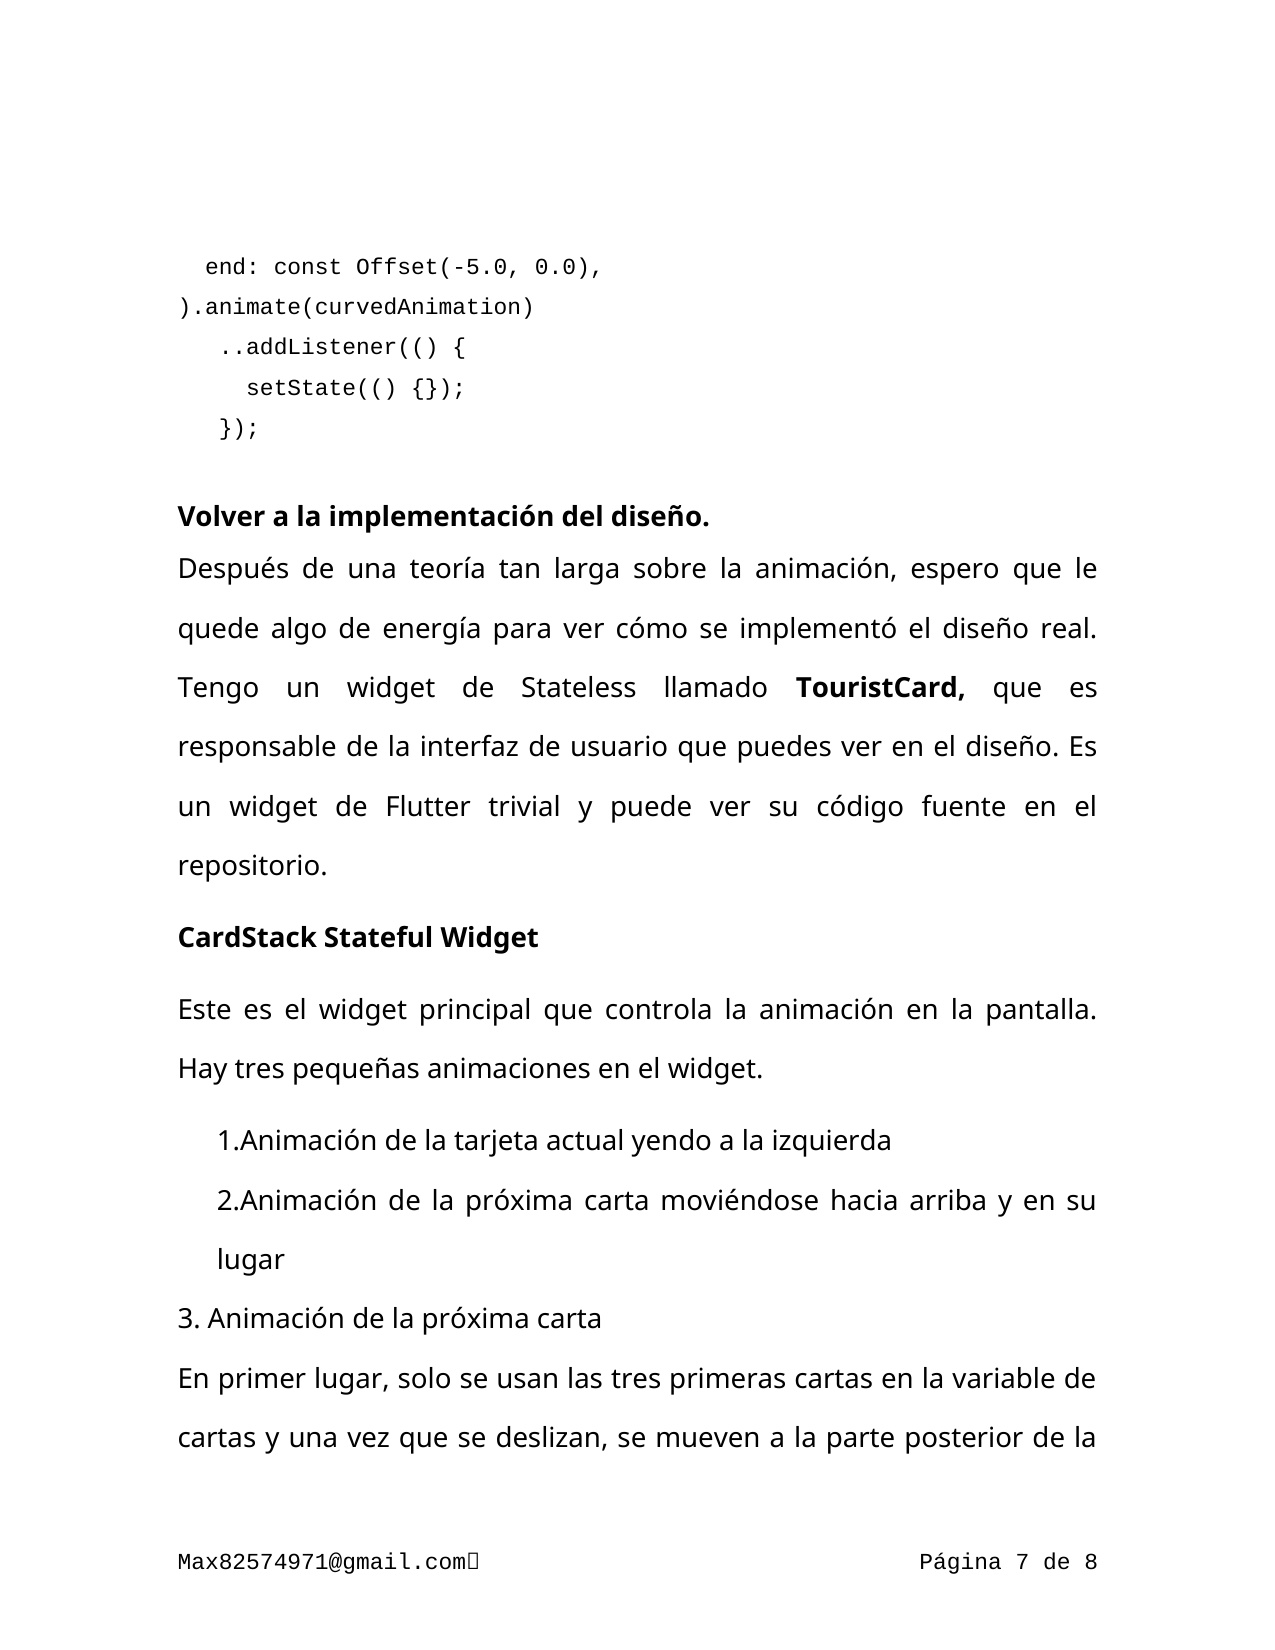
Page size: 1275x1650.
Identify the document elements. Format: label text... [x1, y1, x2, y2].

text }); [177, 416, 1098, 442]
text setState(() {}); [177, 376, 1098, 402]
text end: const Offset(-5.0, 0.0), [177, 255, 1098, 281]
text CardStack Stateful Widget [177, 918, 1098, 956]
text ).animate(curvedAnimation) [177, 296, 1098, 321]
text Después de una teoría tan larga sobre la animación, espero que le quede algo de energía para ver cómo se implementó el diseño real. Tengo un widget de Stateless llamado TouristCard, que es responsable de la interfaz de usuario que puedes ver en el diseño. Es un widget de Flutter trivial y puede ver su código fuente en el repositorio. [177, 549, 1098, 884]
text Este es el widget principal que controla la animación en la pantalla. Hay tres pequeñas animaciones en el widget. [177, 990, 1098, 1087]
list 3. Animación de la próxima carta [177, 1299, 1098, 1337]
list Animación de la próxima carta moviéndose hacia arriba y en su lugar [217, 1181, 1098, 1277]
list Animación de la tarjeta actual yendo a la izquierda [217, 1121, 1098, 1159]
text Volver a la implementación del diseño. [177, 497, 1098, 534]
text ..addListener(() { [177, 336, 1098, 362]
text En primer lugar, solo se usan las tres primeras cartas en la variable de cartas y una vez que se deslizan, se mueven a la parte posterior de la [177, 1359, 1098, 1456]
